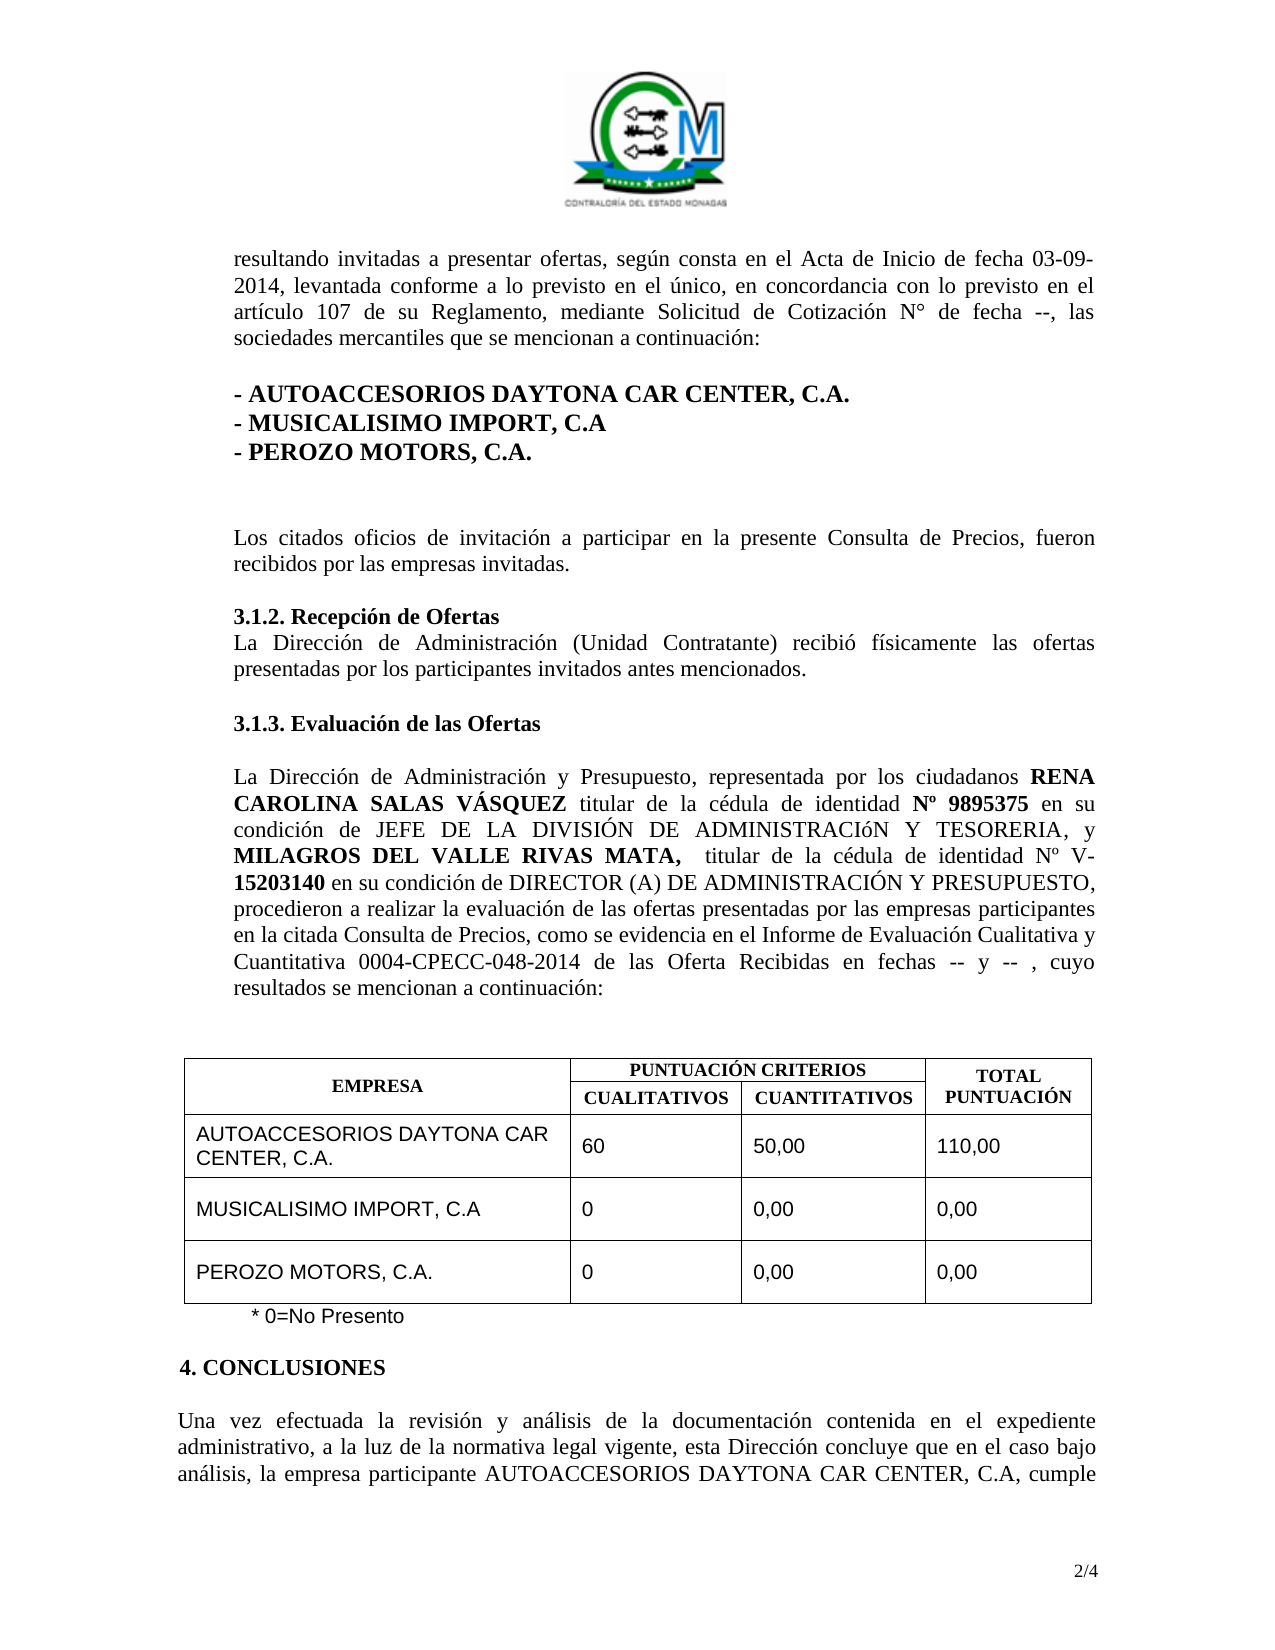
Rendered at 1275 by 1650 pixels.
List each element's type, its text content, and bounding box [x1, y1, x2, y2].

table_cell 0 [571, 1241, 741, 1303]
text - AUTOACCESORIOS DAYTONA CAR CENTER, C.A. - MUSICALISIMO IMPORT, C.A - PEROZO MOTORS, C.A. [233, 379, 1094, 494]
picture [562, 69, 730, 210]
table_cell 0 [571, 1178, 741, 1240]
text * 0=No Presento [251, 1304, 1098, 1328]
text 3.1.2. Recepción de Ofertas [233, 603, 1096, 629]
text La Dirección de Administración (Unidad Contratante) recibió físicamente las ofertas presentadas por los participantes invitados antes mencionados. [233, 629, 1096, 682]
table_cell CUALITATIVOS [571, 1082, 741, 1113]
table_header PUNTUACIÓN CRITERIOS [571, 1059, 925, 1081]
text Una vez efectuada la revisión y análisis de la documentación contenida en el expediente administrativo, a la luz de la normativa legal vigente, esta Dirección concluye que en el caso bajo análisis, la empresa participante AUTOACCESORIOS DAYTONA CAR CENTER, C.A, cumple [177, 1407, 1098, 1486]
table_cell AUTOACCESORIOS DAYTONA CAR CENTER, C.A. [185, 1115, 570, 1177]
table_header TOTAL PUNTUACIÓN [926, 1059, 1091, 1113]
table_header EMPRESA [185, 1059, 570, 1113]
text 4. CONCLUSIONES [179, 1354, 1095, 1381]
table_cell 0,00 [926, 1241, 1091, 1303]
table_cell 50,00 [742, 1115, 925, 1177]
table_cell 60 [571, 1115, 741, 1177]
table_cell 0,00 [742, 1241, 925, 1303]
table_cell 110,00 [926, 1115, 1091, 1177]
text resultando invitadas a presentar ofertas, según consta en el Acta de Inicio de fecha 03-09-2014, levantada conforme a lo previsto en el único, en concordancia con lo previsto en el artículo 107 de su Reglamento, mediante Solicitud de Cotización N° de fecha --, las sociedades mercantiles que se mencionan a continuación: [233, 245, 1094, 351]
table_cell 0,00 [926, 1178, 1091, 1240]
text Los citados oficios de invitación a participar en la presente Consulta de Precios, fueron recibidos por las empresas invitadas. [233, 524, 1096, 576]
table_cell CUANTITATIVOS [742, 1082, 925, 1113]
table_cell MUSICALISIMO IMPORT, C.A [185, 1178, 570, 1240]
text 3.1.3. Evaluación de las Ofertas [233, 711, 1095, 737]
text La Dirección de Administración y Presupuesto, representada por los ciudadanos RENA CAROLINA SALAS VÁSQUEZ titular de la cédula de identidad Nº 9895375 en su condición de JEFE DE LA DIVISIÓN DE ADMINISTRACIóN Y TESORERIA, y MILAGROS DEL VALLE RIVAS MATA, titular de la cédula de identidad Nº V- 15203140 en su condición de DIRECTOR (A) DE ADMINISTRACIÓN Y PRESUPUESTO, procedieron a realizar la evaluación de las ofertas presentadas por las empresas participantes en la citada Consulta de Precios, como se evidencia en el Informe de Evaluación Cualitativa y Cuantitativa 0004-CPECC-048-2014 de las Oferta Recibidas en fechas -- y -- , cuyo resultados se mencionan a continuación: [233, 763, 1095, 1000]
table_cell PEROZO MOTORS, C.A. [185, 1241, 570, 1303]
table_cell 0,00 [742, 1178, 925, 1240]
